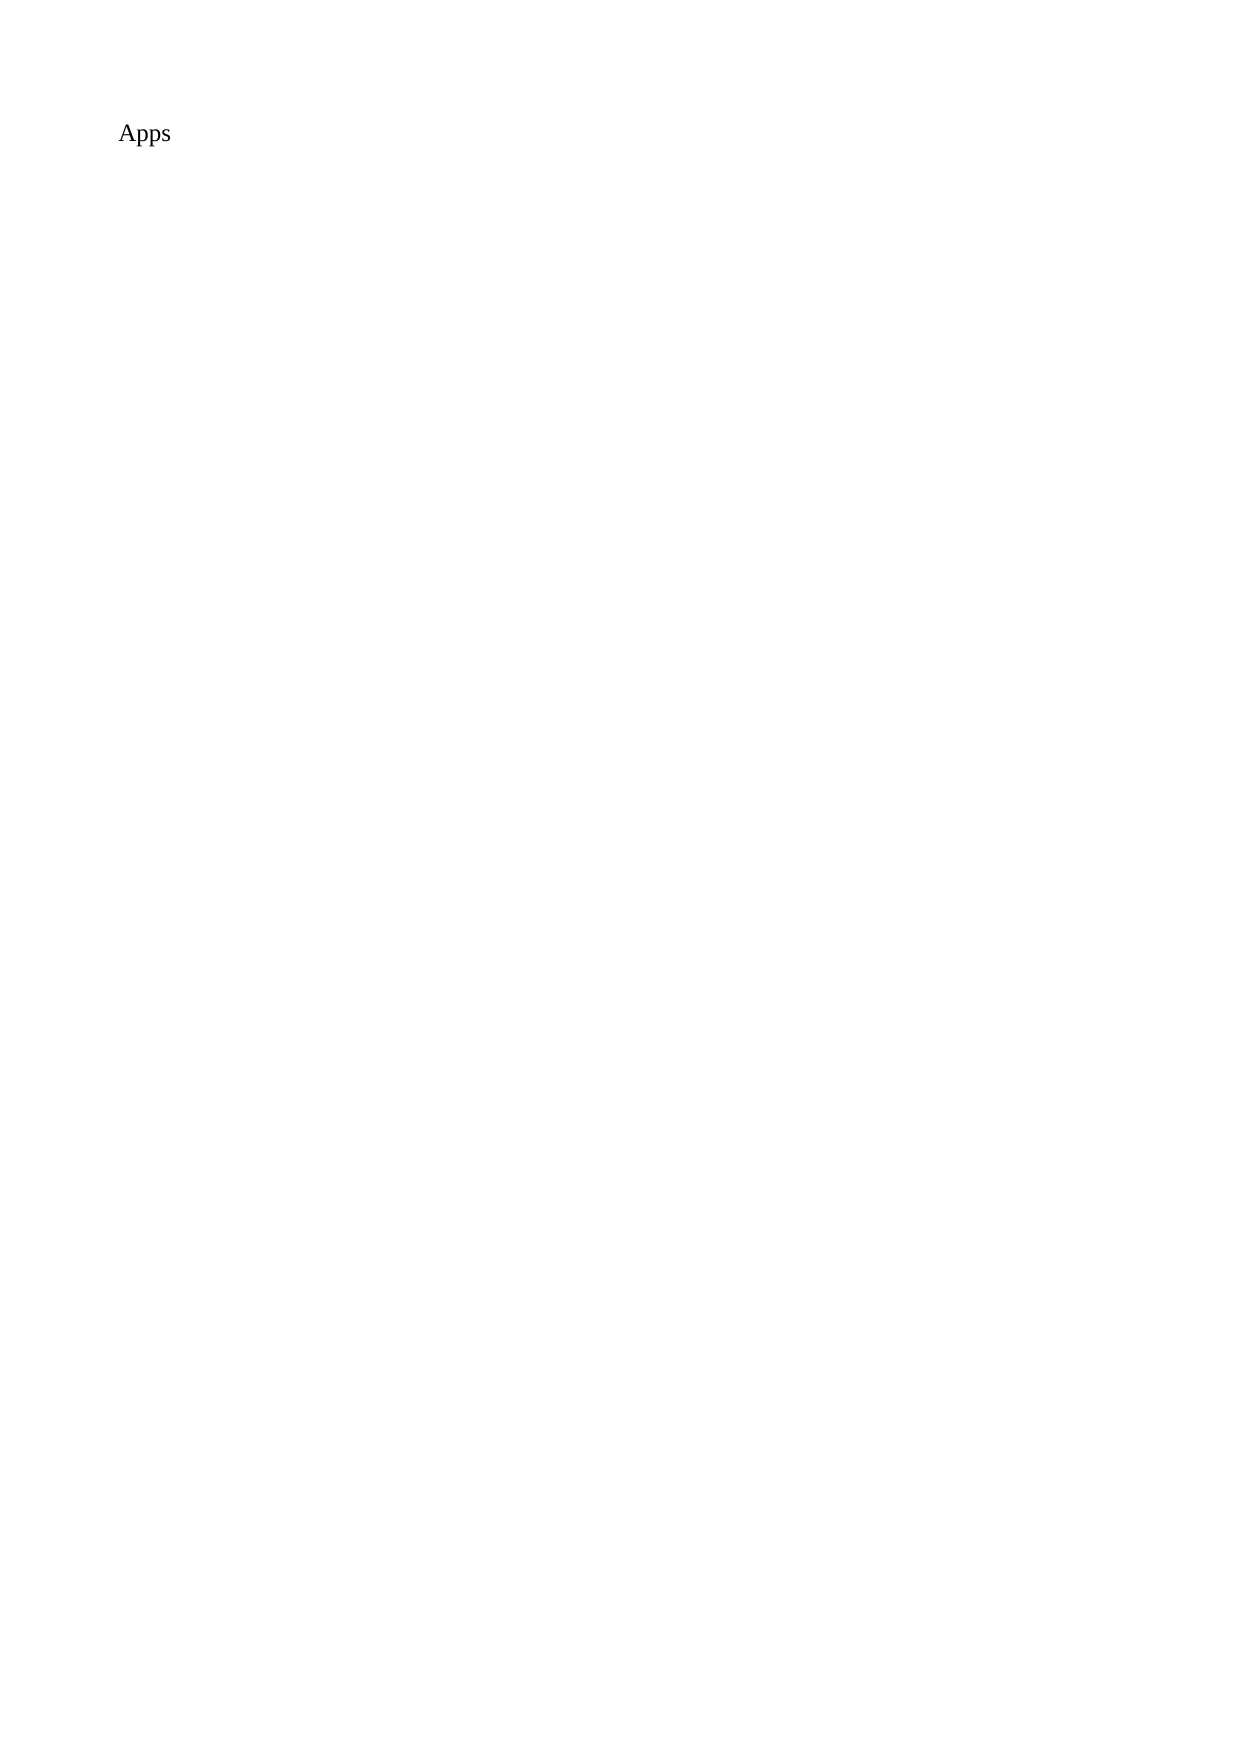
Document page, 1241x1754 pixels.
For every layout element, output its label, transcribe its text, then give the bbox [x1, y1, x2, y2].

text Apps [118, 118, 1122, 147]
